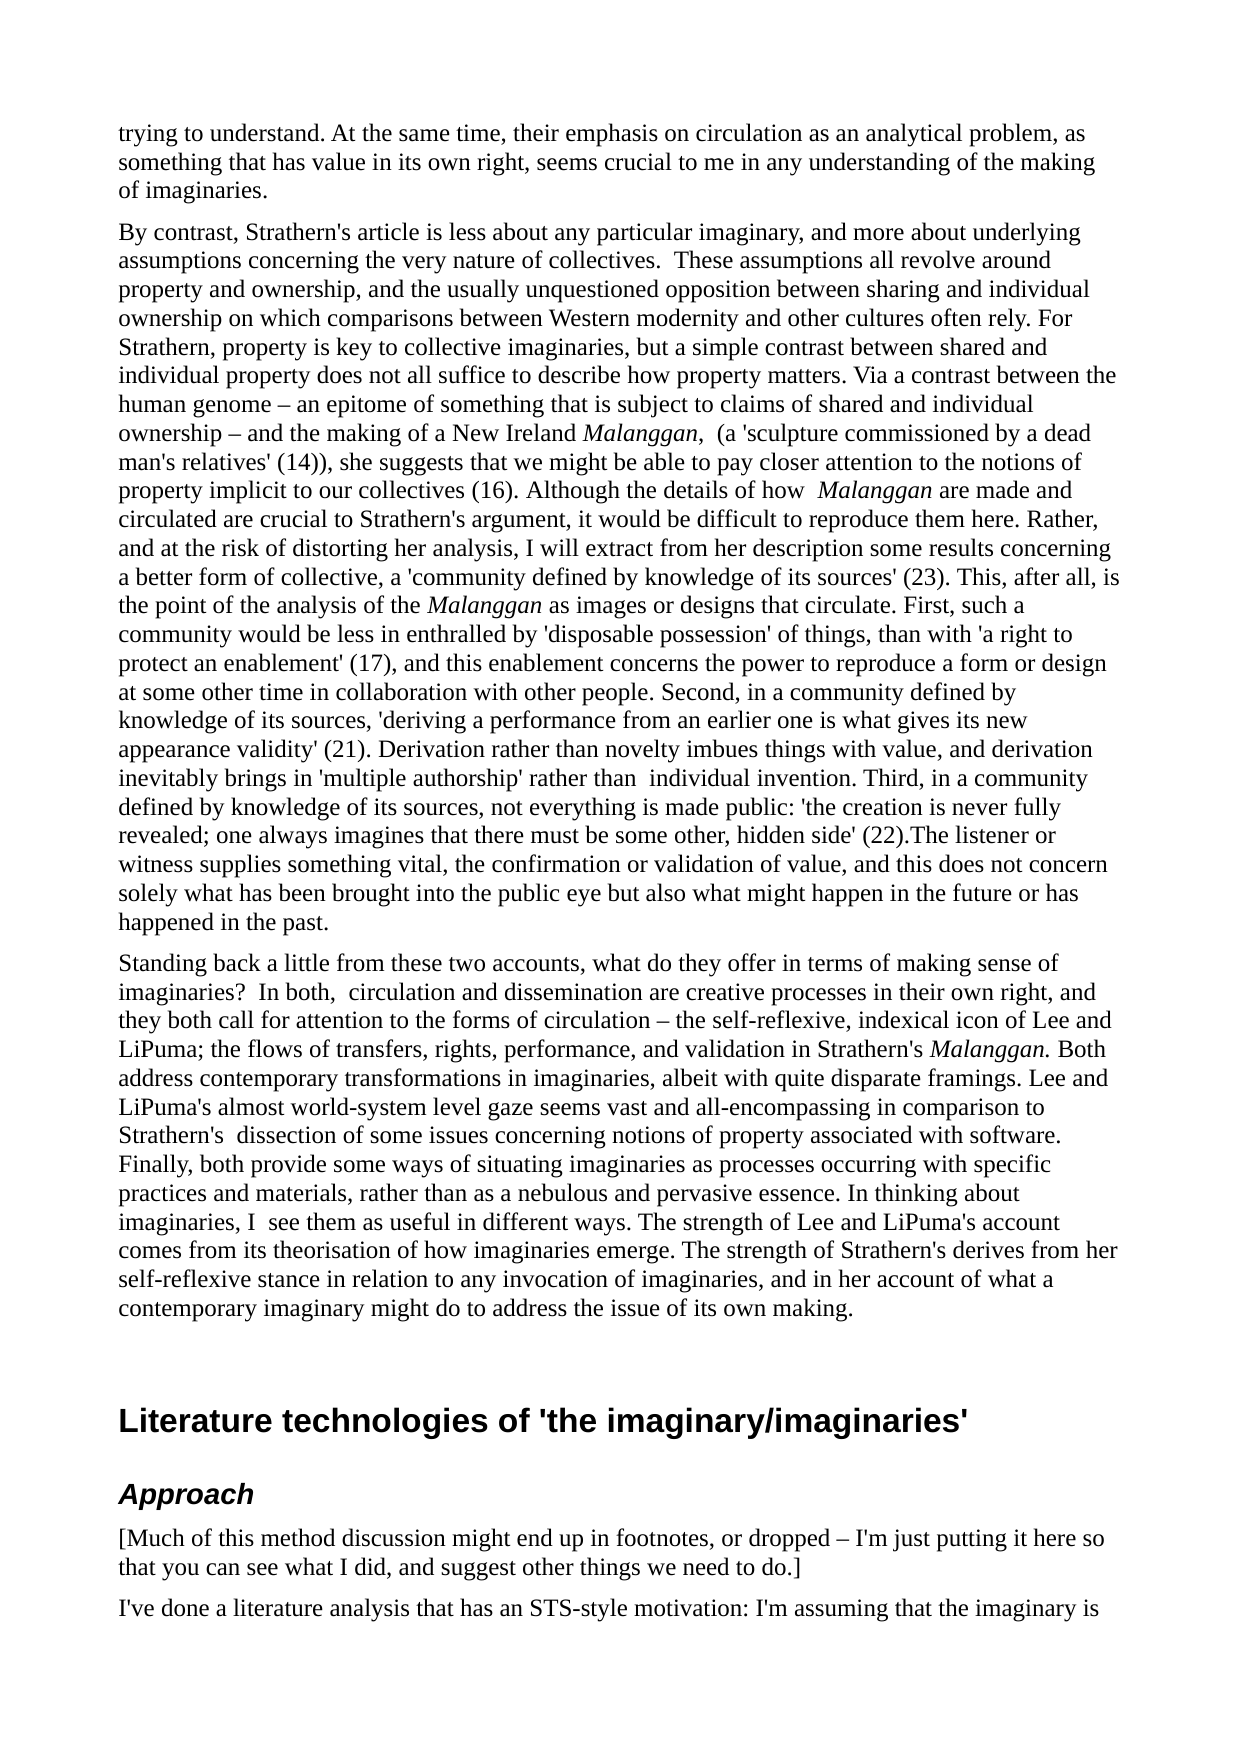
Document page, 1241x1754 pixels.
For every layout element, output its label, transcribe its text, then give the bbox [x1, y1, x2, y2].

subtitle Literature technologies of 'the imaginary/imaginaries' [118, 1401, 1122, 1439]
text [Much of this method discussion might end up in footnotes, or dropped – I'm just putting it here so that you can see what I did, and suggest other things we need to do.] [118, 1523, 1122, 1580]
text Standing back a little from these two accounts, what do they offer in terms of making sense of imaginaries? In both, circulation and dissemination are creative processes in their own right, and they both call for attention to the forms of circulation – the self-reflexive, indexical icon of Lee and LiPuma; the flows of transfers, rights, performance, and validation in Strathern's Malanggan. Both address contemporary transformations in imaginaries, albeit with quite disparate framings. Lee and LiPuma's almost world-system level gaze seems vast and all-encompassing in comparison to Strathern's dissection of some issues concerning notions of property associated with software. Finally, both provide some ways of situating imaginaries as processes occurring with specific practices and materials, rather than as a nebulous and pervasive essence. In thinking about imaginaries, I see them as useful in different ways. The strength of Lee and LiPuma's account comes from its theorisation of how imaginaries emerge. The strength of Strathern's derives from her self-reflexive stance in relation to any invocation of imaginaries, and in her account of what a contemporary imaginary might do to address the issue of its own making. [118, 948, 1122, 1322]
text I've done a literature analysis that has an STS-style motivation: I'm assuming that the imaginary is [118, 1593, 1122, 1622]
text By contrast, Strathern's article is less about any particular imaginary, and more about underlying assumptions concerning the very nature of collectives. These assumptions all revolve around property and ownership, and the usually unquestioned opposition between sharing and individual ownership on which comparisons between Western modernity and other cultures often rely. For Strathern, property is key to collective imaginaries, but a simple contrast between shared and individual property does not all suffice to describe how property matters. Via a contrast between the human genome – an epitome of something that is subject to claims of shared and individual ownership – and the making of a New Ireland Malanggan, (a 'sculpture commissioned by a dead man's relatives' (14)), she suggests that we might be able to pay closer attention to the notions of property implicit to our collectives (16). Although the details of how Malanggan are made and circulated are crucial to Strathern's argument, it would be difficult to reproduce them here. Rather, and at the risk of distorting her analysis, I will extract from her description some results concerning a better form of collective, a 'community defined by knowledge of its sources' (23). This, after all, is the point of the analysis of the Malanggan as images or designs that circulate. First, such a community would be less in enthralled by 'disposable possession' of things, than with 'a right to protect an enablement' (17), and this enablement concerns the power to reproduce a form or design at some other time in collaboration with other people. Second, in a community defined by knowledge of its sources, 'deriving a performance from an earlier one is what gives its new appearance validity' (21). Derivation rather than novelty imbues things with value, and derivation inevitably brings in 'multiple authorship' rather than individual invention. Third, in a community defined by knowledge of its sources, not everything is made public: 'the creation is never fully revealed; one always imagines that there must be some other, hidden side' (22).The listener or witness supplies something vital, the confirmation or validation of value, and this does not concern solely what has been brought into the public eye but also what might happen in the future or has happened in the past. [118, 217, 1122, 936]
subtitle Approach [118, 1477, 1122, 1510]
text trying to understand. At the same time, their emphasis on circulation as an analytical problem, as something that has value in its own right, seems crucial to me in any understanding of the making of imaginaries. [118, 118, 1122, 204]
